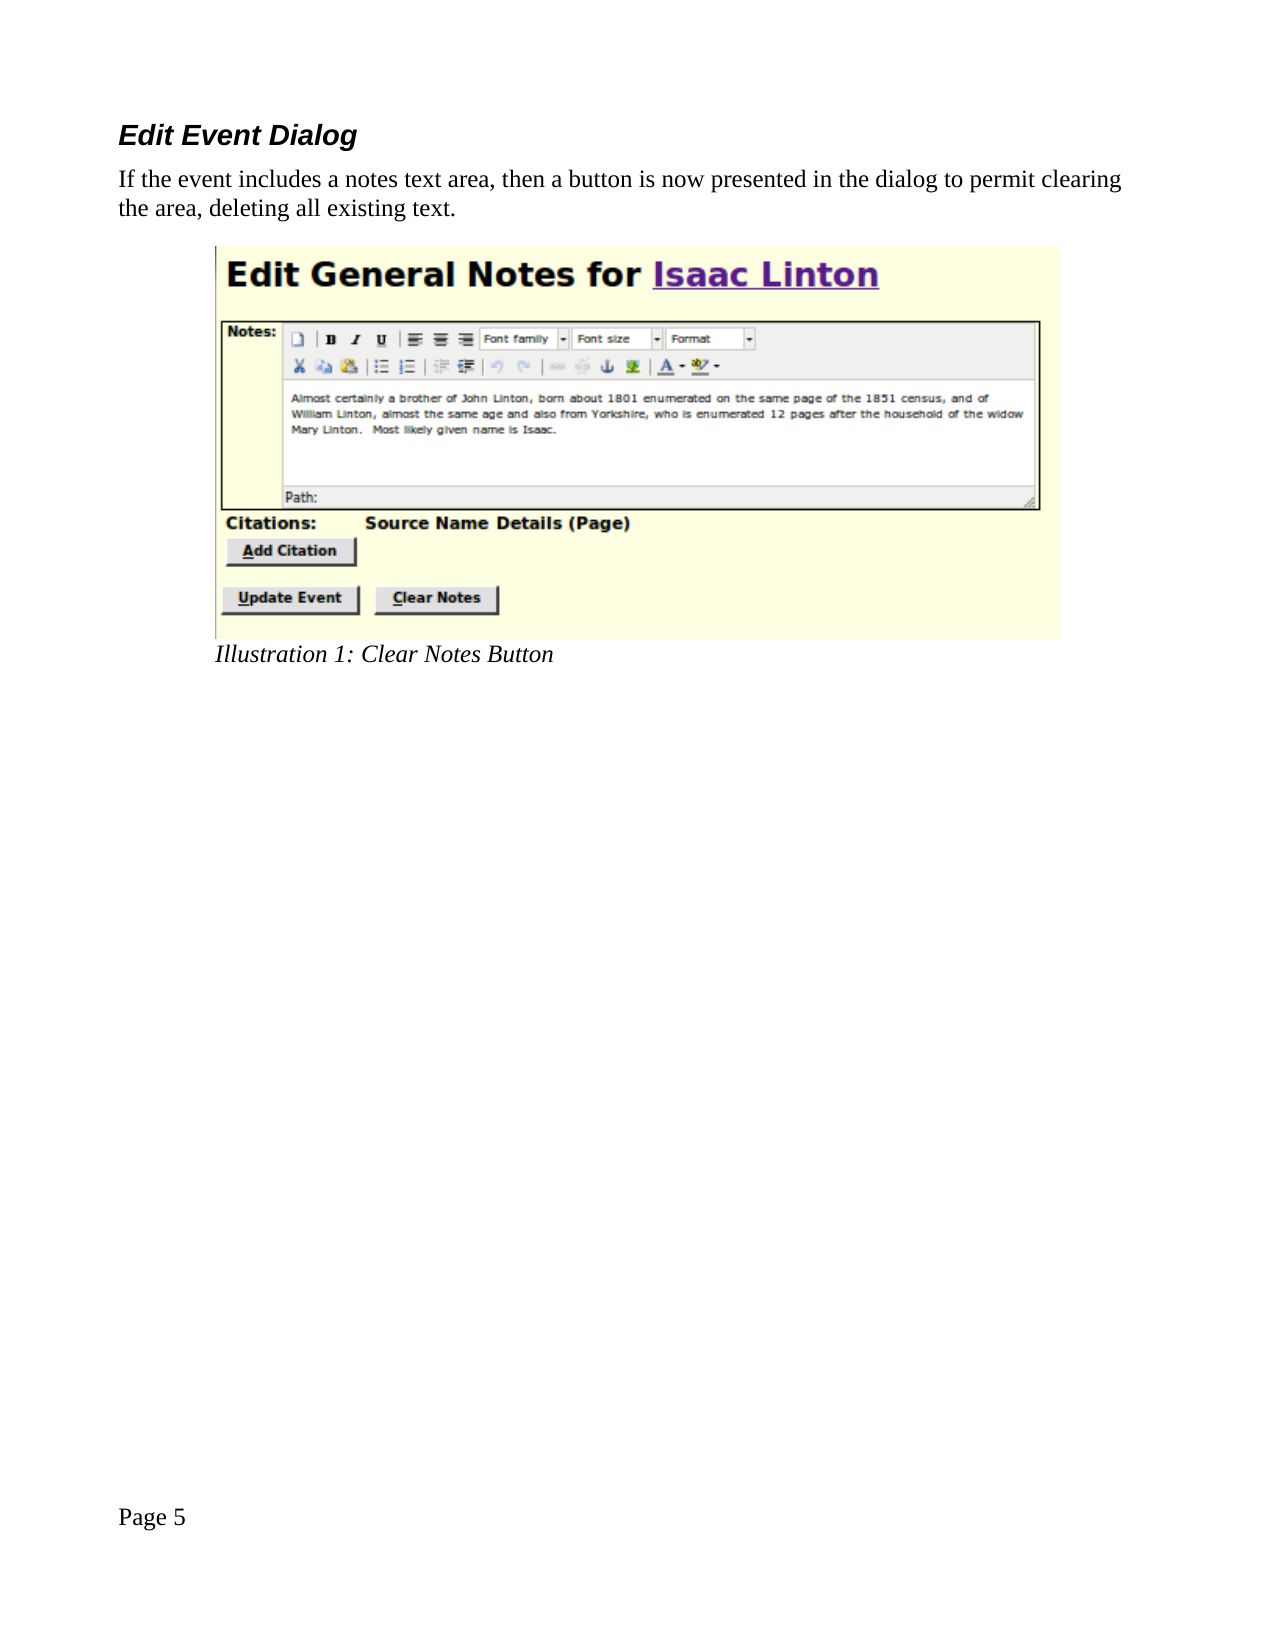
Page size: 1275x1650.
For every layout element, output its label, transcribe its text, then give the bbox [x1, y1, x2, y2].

subtitle Edit Event Dialog [118, 118, 1157, 152]
text If the event includes a notes text area, then a button is now presented in the dialog to permit clearing the area, deleting all existing text. [118, 164, 1157, 222]
picture [215, 246, 1061, 639]
text Illustration 1: Clear Notes Button [215, 639, 1060, 668]
